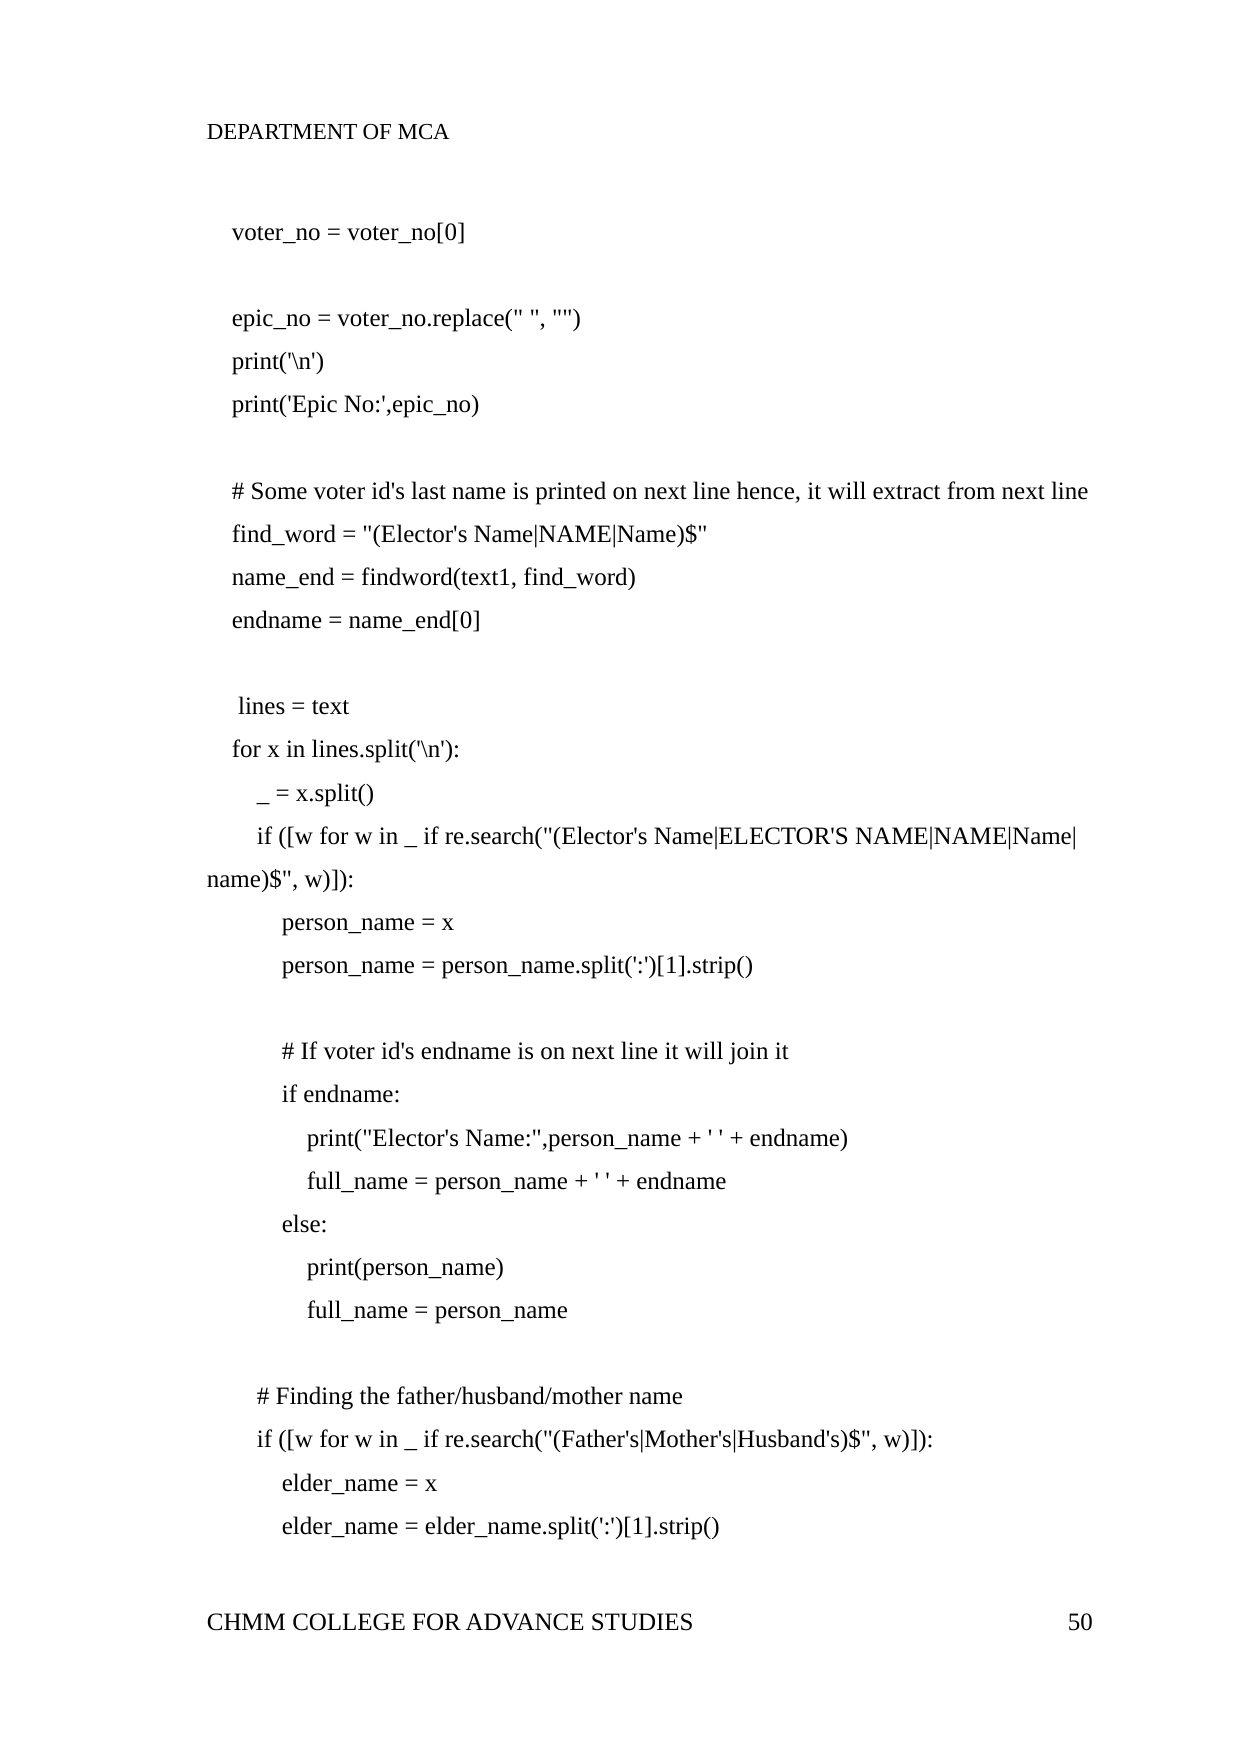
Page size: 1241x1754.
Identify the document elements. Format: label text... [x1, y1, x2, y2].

text lines = text [207, 691, 1093, 720]
text _ = x.split() [207, 778, 1093, 806]
text full_name = person_name [207, 1295, 1093, 1324]
text print('Epic No:',epic_no) [207, 389, 1093, 418]
text elder_name = x [207, 1468, 1093, 1496]
text if ([w for w in _ if re.search("(Elector's Name|ELECTOR'S NAME|NAME|Name|name)$", w)]): [207, 821, 1093, 893]
text person_name = person_name.split(':')[1].strip() [207, 950, 1093, 979]
text print("Elector's Name:",person_name + ' ' + endname) [207, 1123, 1093, 1151]
text # If voter id's endname is on next line it will join it [207, 1036, 1093, 1065]
text voter_no = voter_no[0] [207, 217, 1093, 246]
text elder_name = elder_name.split(':')[1].strip() [207, 1511, 1093, 1539]
text print(person_name) [207, 1252, 1093, 1281]
text print('\n') [207, 346, 1093, 375]
text person_name = x [207, 907, 1093, 936]
text # Finding the father/husband/mother name [207, 1381, 1093, 1410]
text epic_no = voter_no.replace(" ", "") [207, 303, 1093, 332]
text for x in lines.split('\n'): [207, 734, 1093, 763]
text if ([w for w in _ if re.search("(Father's|Mother's|Husband's)$", w)]): [207, 1424, 1093, 1453]
text name_end = findword(text1, find_word) [207, 562, 1093, 591]
text else: [207, 1209, 1093, 1238]
text full_name = person_name + ' ' + endname [207, 1166, 1093, 1194]
text # Some voter id's last name is printed on next line hence, it will extract from next line [207, 476, 1093, 504]
text if endname: [207, 1079, 1093, 1108]
text find_word = "(Elector's Name|NAME|Name)$" [207, 519, 1093, 548]
text endname = name_end[0] [207, 605, 1093, 634]
